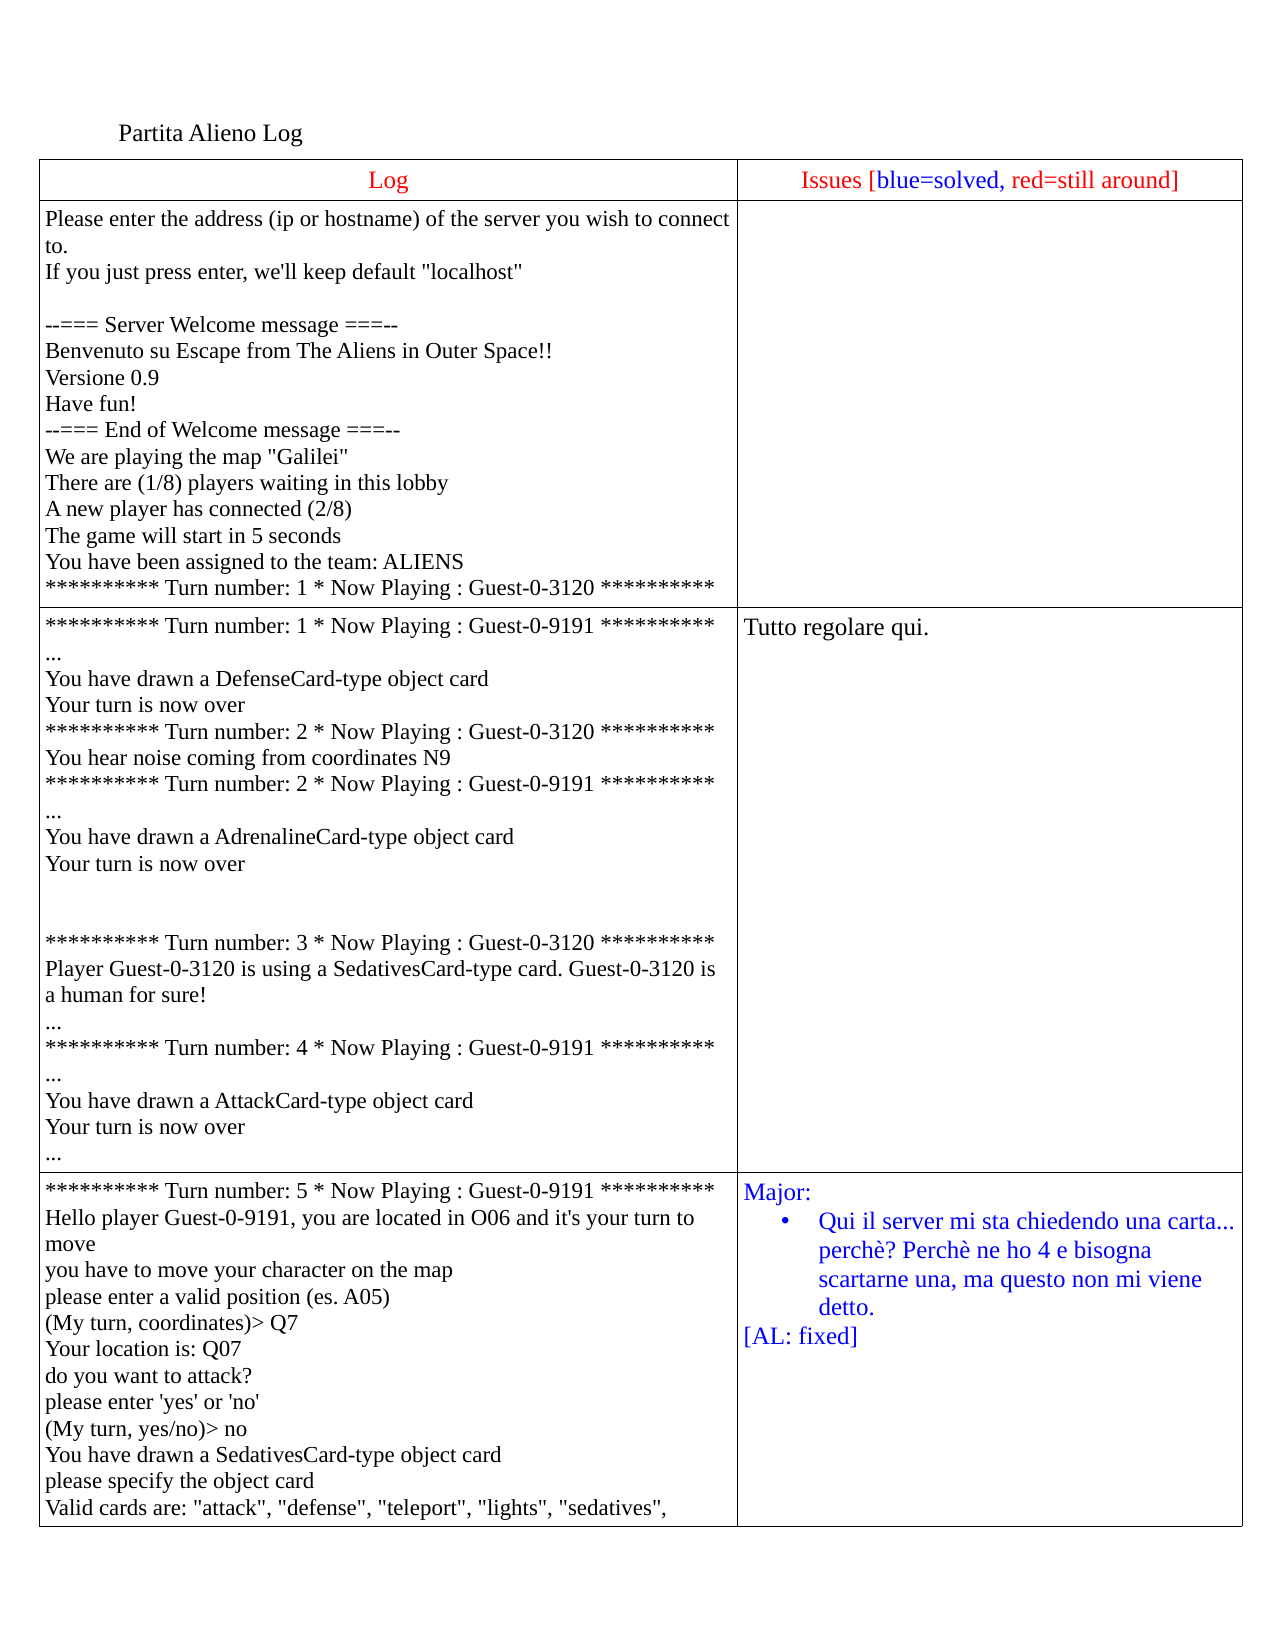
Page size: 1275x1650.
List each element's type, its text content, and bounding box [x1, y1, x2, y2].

table_cell ********** Turn number: 1 * Now Playing : Guest-0-9191 ********** ... You have drawn a DefenseCard-type object card Your turn is now over ********** Turn number: 2 * Now Playing : Guest-0-3120 ********** You hear noise coming from coordinates N9 ********** Turn number: 2 * Now Playing : Guest-0-9191 ********** ... You have drawn a AdrenalineCard-type object card Your turn is now over ********** Turn number: 3 * Now Playing : Guest-0-3120 ********** Player Guest-0-3120 is using a SedativesCard-type card. Guest-0-3120 is a human for sure! ... ********** Turn number: 4 * Now Playing : Guest-0-9191 ********** ... You have drawn a AttackCard-type object card Your turn is now over ... [40, 608, 737, 1172]
text Partita Alieno Log [118, 118, 1157, 147]
table_header Log [40, 160, 737, 200]
table_cell Major: Qui il server mi sta chiedendo una carta... perchè? Perchè ne ho 4 e bisogna scartarne una, ma questo non mi viene detto. [AL: fixed] [738, 1173, 1242, 1526]
table_header Issues [blue=solved, red=still around] [738, 160, 1242, 200]
table_cell Please enter the address (ip or hostname) of the server you wish to connect to. If you just press enter, we'll keep default "localhost" --=== Server Welcome message ===-- Benvenuto su Escape from The Aliens in Outer Space!! Versione 0.9 Have fun! --=== End of Welcome message ===-- We are playing the map "Galilei" There are (1/8) players waiting in this lobby A new player has connected (2/8) The game will start in 5 seconds You have been assigned to the team: ALIENS ********** Turn number: 1 * Now Playing : Guest-0-3120 ********** [40, 201, 737, 607]
table_cell Tutto regolare qui. [738, 608, 1242, 1172]
table_cell [738, 201, 1242, 607]
table_cell ********** Turn number: 5 * Now Playing : Guest-0-9191 ********** Hello player Guest-0-9191, you are located in O06 and it's your turn to move you have to move your character on the map please enter a valid position (es. A05) (My turn, coordinates)> Q7 Your location is: Q07 do you want to attack? please enter 'yes' or 'no' (My turn, yes/no)> no You have drawn a SedativesCard-type object card please specify the object card Valid cards are: "attack", "defense", "teleport", "lights", "sedatives", [40, 1173, 737, 1526]
